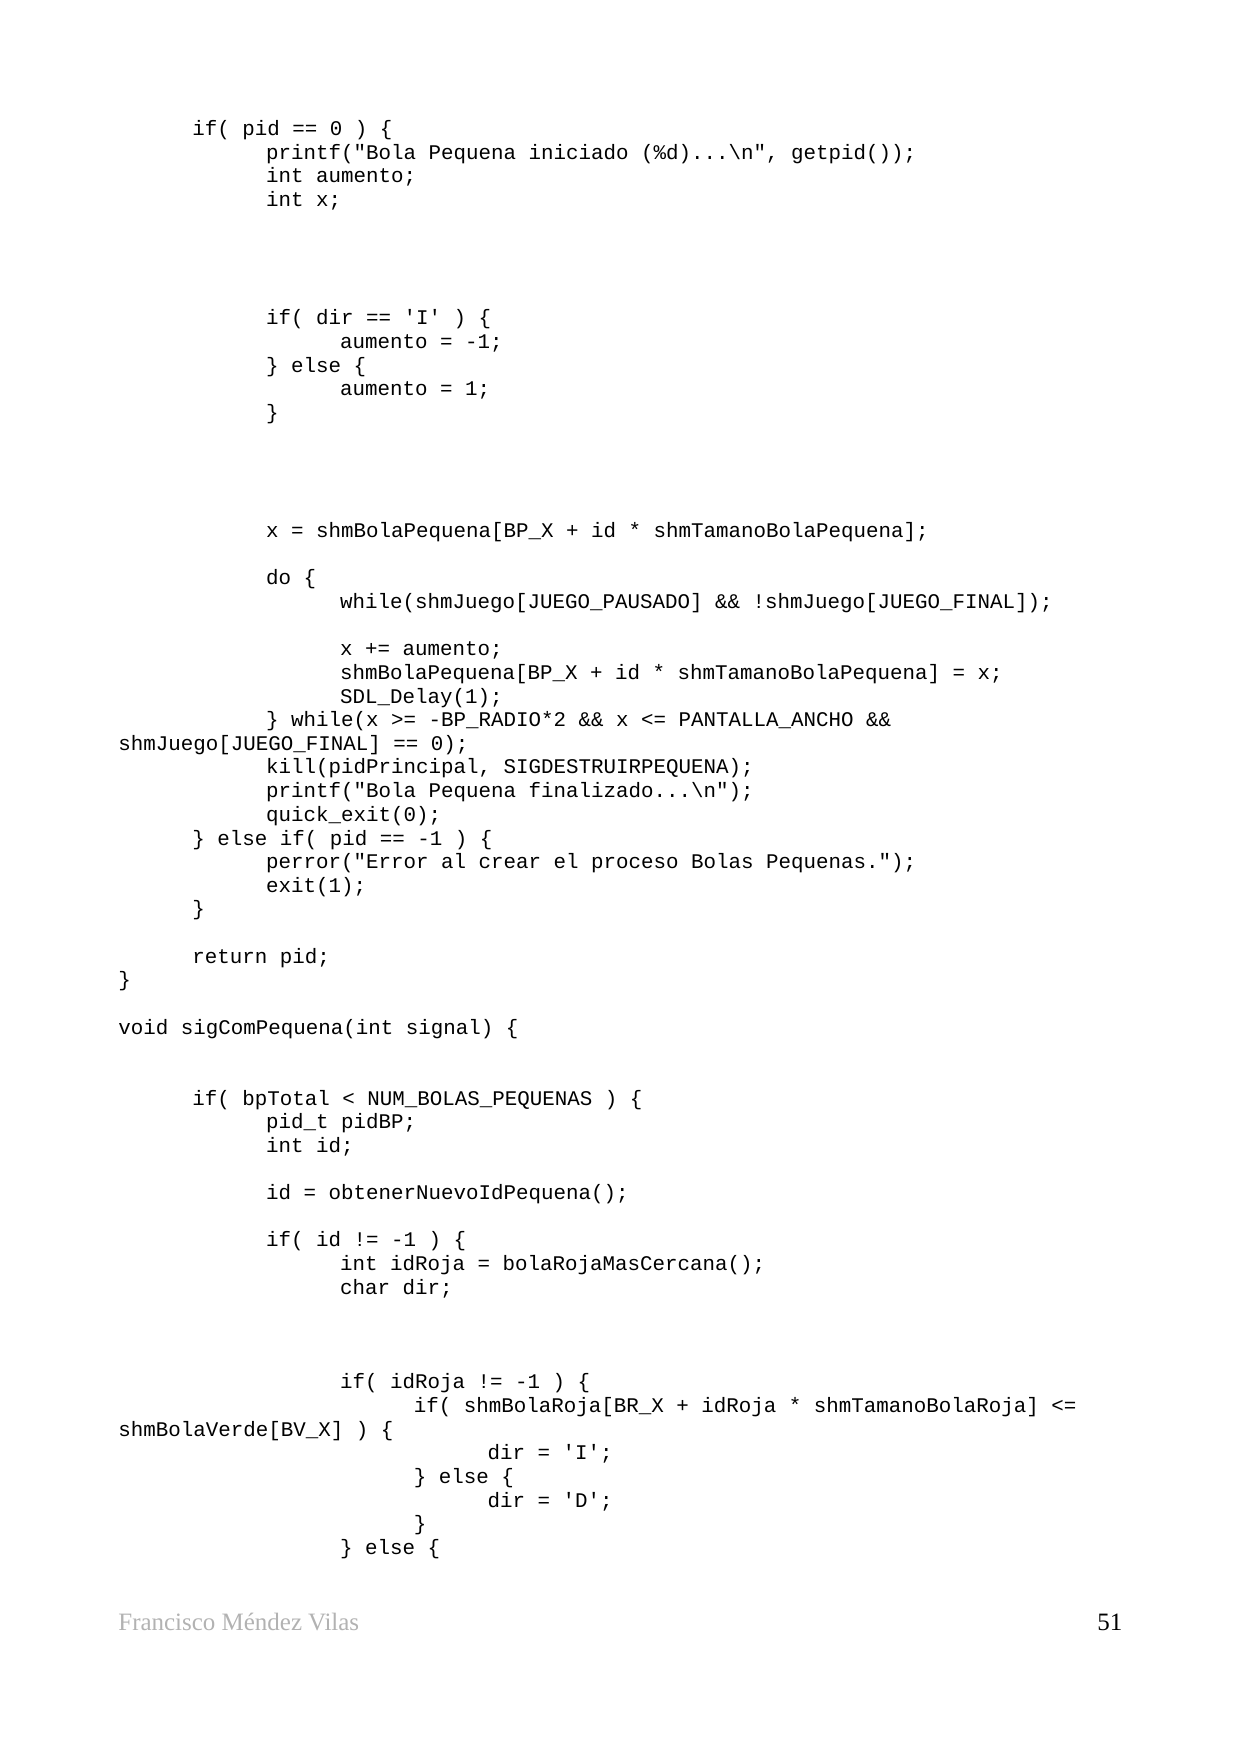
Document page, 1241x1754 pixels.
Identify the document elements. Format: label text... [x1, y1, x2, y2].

text dir = 'I'; [118, 1442, 1122, 1466]
text perror("Error al crear el proceso Bolas Pequenas."); [118, 851, 1122, 875]
text x += aumento; [118, 638, 1122, 662]
text printf("Bola Pequena iniciado (%d)...\n", getpid()); [118, 142, 1122, 165]
text do { [118, 567, 1122, 591]
text shmBolaPequena[BP_X + id * shmTamanoBolaPequena] = x; [118, 662, 1122, 686]
text } else { [118, 1537, 1122, 1561]
text int idRoja = bolaRojaMasCercana(); [118, 1253, 1122, 1277]
text } else if( pid == -1 ) { [118, 827, 1122, 851]
text pid_t pidBP; [118, 1111, 1122, 1135]
text int x; [118, 189, 1122, 213]
text while(shmJuego[JUEGO_PAUSADO] && !shmJuego[JUEGO_FINAL]); [118, 591, 1122, 615]
text return pid; [118, 946, 1122, 969]
text } else { [118, 354, 1122, 378]
text id = obtenerNuevoIdPequena(); [118, 1182, 1122, 1206]
text SDL_Delay(1); [118, 686, 1122, 709]
text } [118, 898, 1122, 922]
text } [118, 969, 1122, 993]
text int aumento; [118, 165, 1122, 189]
text quick_exit(0); [118, 804, 1122, 827]
text if( bpTotal < NUM_BOLAS_PEQUENAS ) { [118, 1088, 1122, 1111]
text } while(x >= -BP_RADIO*2 && x <= PANTALLA_ANCHO && shmJuego[JUEGO_FINAL] == 0); [118, 709, 1122, 757]
text if( dir == 'I' ) { [118, 307, 1122, 331]
text x = shmBolaPequena[BP_X + id * shmTamanoBolaPequena]; [118, 520, 1122, 544]
text } [118, 402, 1122, 426]
text printf("Bola Pequena finalizado...\n"); [118, 780, 1122, 804]
text if( shmBolaRoja[BR_X + idRoja * shmTamanoBolaRoja] <= shmBolaVerde[BV_X] ) { [118, 1395, 1122, 1442]
text } else { [118, 1466, 1122, 1489]
text int id; [118, 1135, 1122, 1158]
text dir = 'D'; [118, 1489, 1122, 1513]
text aumento = 1; [118, 378, 1122, 402]
text aumento = -1; [118, 331, 1122, 354]
text if( idRoja != -1 ) { [118, 1371, 1122, 1395]
text exit(1); [118, 875, 1122, 898]
text } [118, 1513, 1122, 1537]
text if( pid == 0 ) { [118, 118, 1122, 142]
text if( id != -1 ) { [118, 1229, 1122, 1253]
text void sigComPequena(int signal) { [118, 1017, 1122, 1040]
text char dir; [118, 1277, 1122, 1300]
text kill(pidPrincipal, SIGDESTRUIRPEQUENA); [118, 757, 1122, 780]
